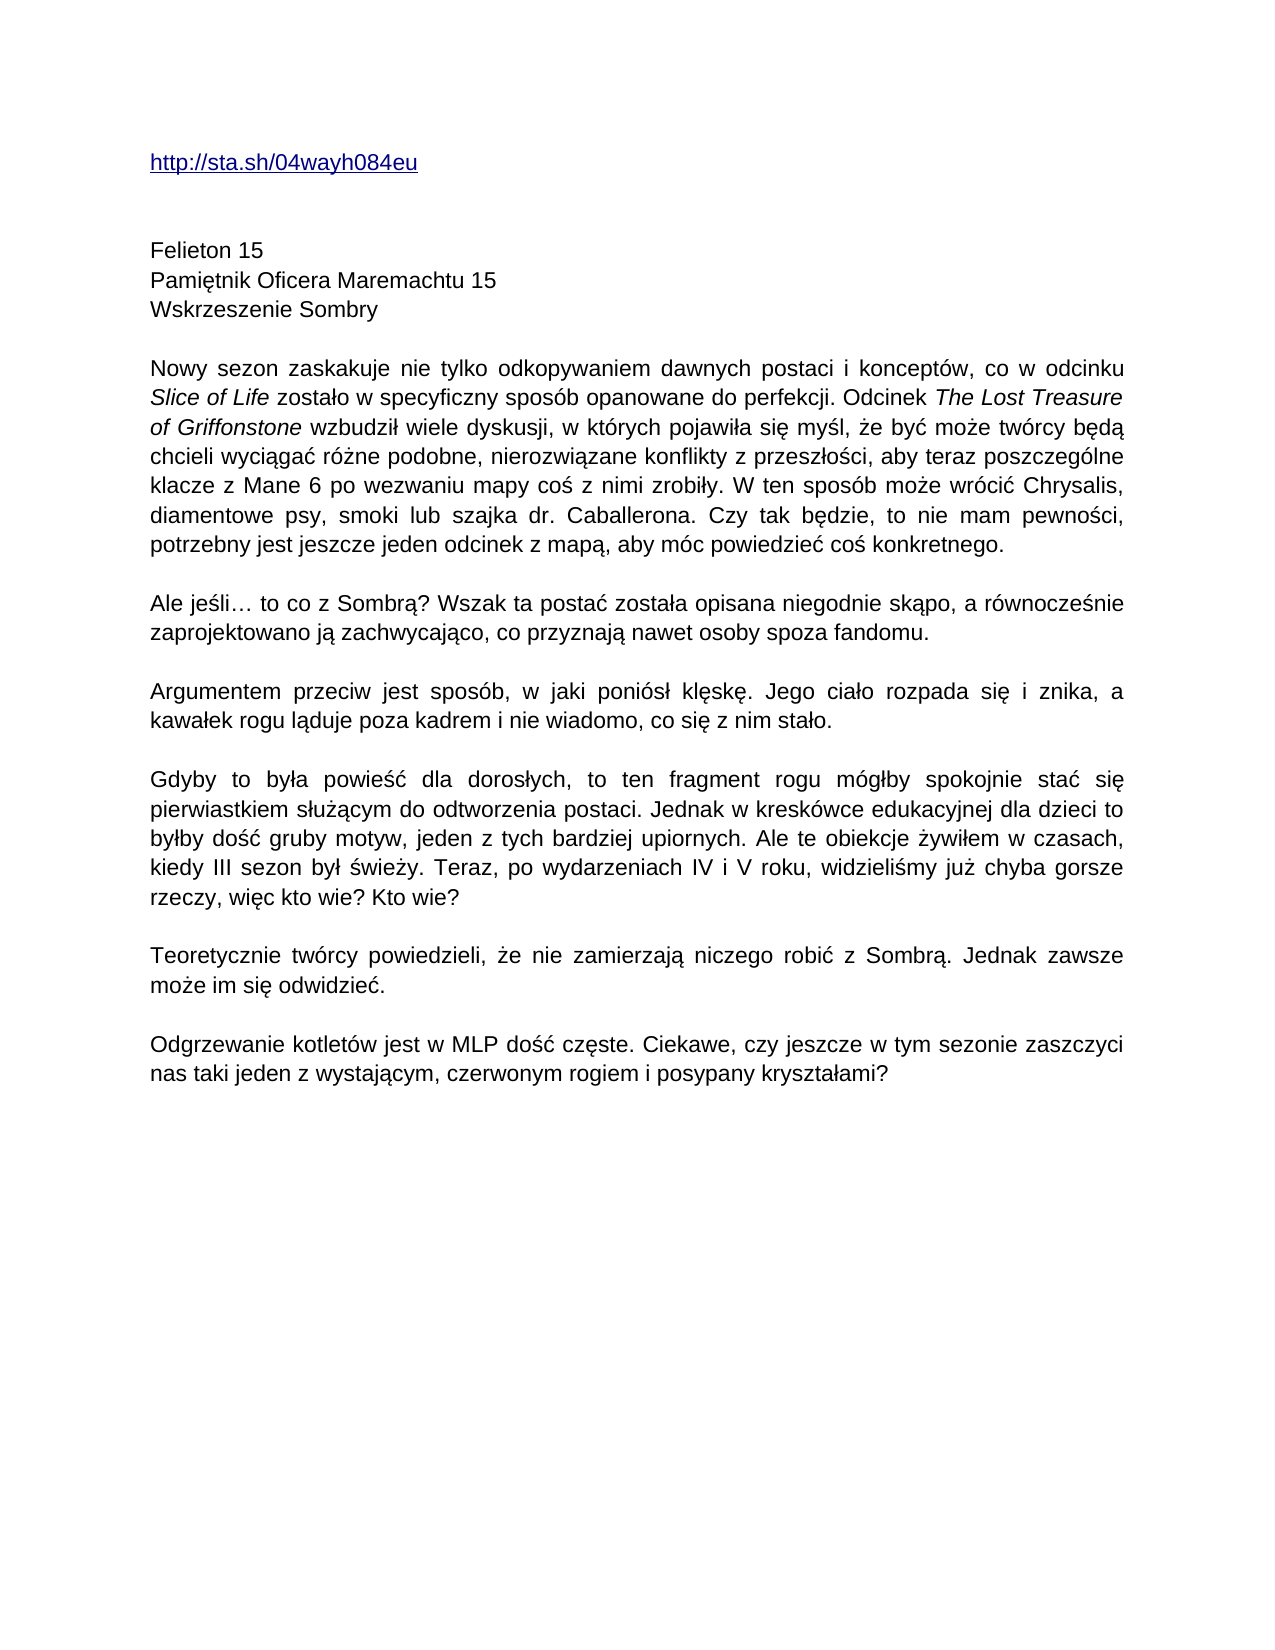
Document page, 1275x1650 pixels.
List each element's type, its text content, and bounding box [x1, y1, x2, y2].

text Ale jeśli… to co z Sombrą? Wszak ta postać została opisana niegodnie skąpo, a równocześnie zaprojektowano ją zachwycająco, co przyznają nawet osoby spoza fandomu. [150, 591, 1125, 646]
text Wskrzeszenie Sombry [150, 297, 1125, 322]
text Felieton 15 [150, 238, 1125, 264]
text Odgrzewanie kotletów jest w MLP dość częste. Ciekawe, czy jeszcze w tym sezonie zaszczyci nas taki jeden z wystającym, czerwonym rogiem i posypany kryształami? [150, 1031, 1125, 1086]
text Gdyby to była powieść dla dorosłych, to ten fragment rogu mógłby spokojnie stać się pierwiastkiem służącym do odtworzenia postaci. Jednak w kreskówce edukacyjnej dla dzieci to byłby dość gruby motyw, jeden z tych bardziej upiornych. Ale te obiekcje żywiłem w czasach, kiedy III sezon był świeży. Teraz, po wydarzeniach IV i V roku, widzieliśmy już chyba gorsze rzeczy, więc kto wie? Kto wie? [150, 767, 1125, 910]
text Pamiętnik Oficera Maremachtu 15 [150, 267, 1125, 293]
text Nowy sezon zaskakuje nie tylko odkopywaniem dawnych postaci i konceptów, co w odcinku Slice of Life zostało w specyficzny sposób opanowane do perfekcji. Odcinek The Lost Treasure of Griffonstone wzbudził wiele dyskusji, w których pojawiła się myśl, że być może twórcy będą chcieli wyciągać różne podobne, nierozwiązane konflikty z przeszłości, aby teraz poszczególne klacze z Mane 6 po wezwaniu mapy coś z nimi zrobiły. W ten sposób może wrócić Chrysalis, diamentowe psy, smoki lub szajka dr. Caballerona. Czy tak będzie, to nie mam pewności, potrzebny jest jeszcze jeden odcinek z mapą, aby móc powiedzieć coś konkretnego. [150, 356, 1125, 557]
text Teoretycznie twórcy powiedzieli, że nie zamierzają niczego robić z Sombrą. Jednak zawsze może im się odwidzieć. [150, 943, 1125, 998]
text http://sta.sh/04wayh084eu [150, 150, 1125, 176]
text Argumentem przeciw jest sposób, w jaki poniósł klęskę. Jego ciało rozpada się i znika, a kawałek rogu ląduje poza kadrem i nie wiadomo, co się z nim stało. [150, 679, 1125, 734]
